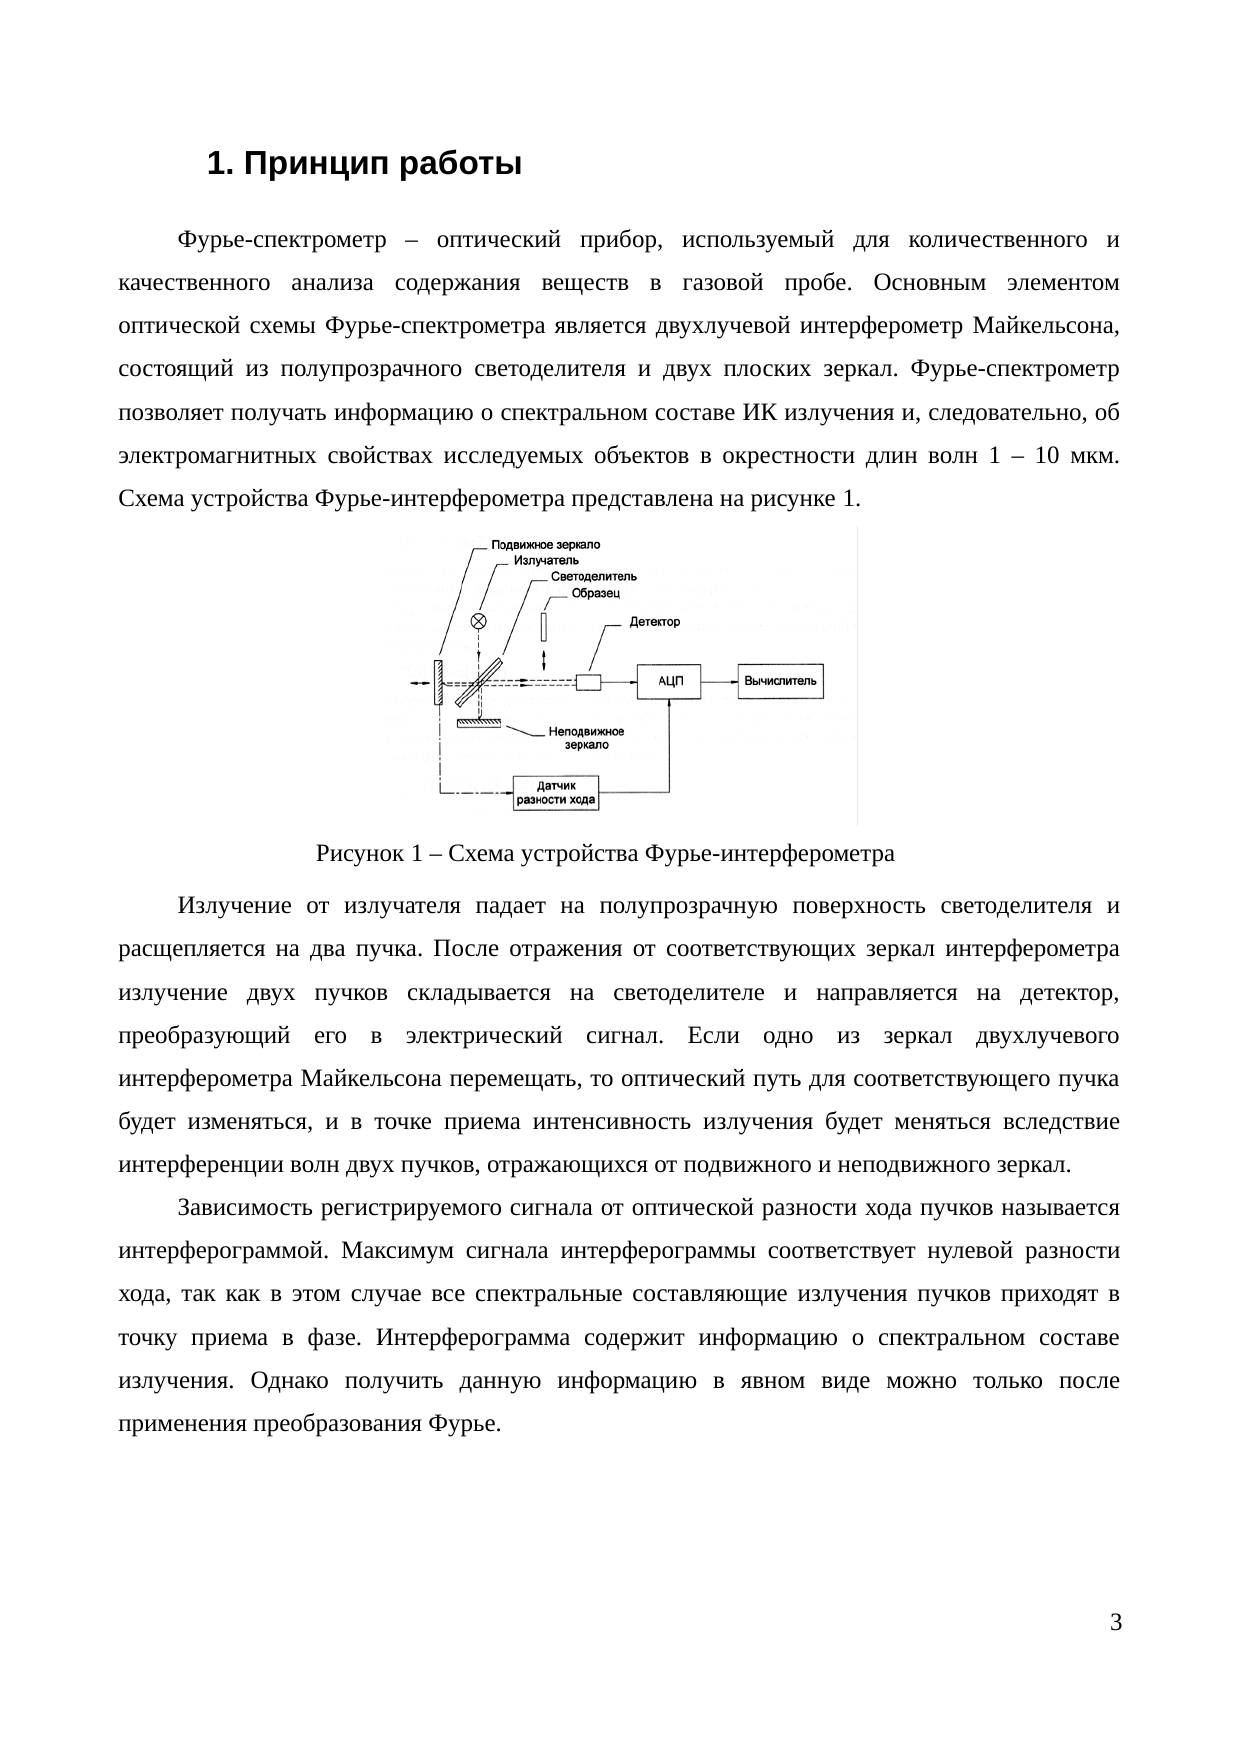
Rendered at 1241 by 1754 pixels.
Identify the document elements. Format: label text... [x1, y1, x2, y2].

text Рисунок 1 – Схема устройства Фурье-интерферометра [118, 838, 1093, 867]
text Фурье-спектрометр – оптический прибор, используемый для количественного и качественного анализа содержания веществ в газовой пробе. Основным элементом оптической схемы Фурье-спектрометра является двухлучевой интерферометр Майкельсона, состоящий из полупрозрачного светоделителя и двух плоских зеркал. Фурье-спектрометр позволяет получать информацию о спектральном составе ИК излучения и, следовательно, об электромагнитных свойствах исследуемых объектов в окрестности длин волн 1 – 10 мкм. Схема устройства Фурье-интерферометра представлена на рисунке 1. [118, 224, 1121, 512]
picture [382, 526, 858, 826]
subtitle Принцип работы [148, 143, 1093, 181]
text Излучение от излучателя падает на полупрозрачную поверхность светоделителя и расщепляется на два пучка. После отражения от соответствующих зеркал интерферометра излучение двух пучков складывается на светоделителе и направляется на детектор, преобразующий его в электрический сигнал. Если одно из зеркал двухлучевого интерферометра Майкельсона перемещать, то оптический путь для соответствующего пучка будет изменяться, и в точке приема интенсивность излучения будет меняться вследствие интерференции волн двух пучков, отражающихся от подвижного и неподвижного зеркал. [118, 890, 1121, 1178]
text Зависимость регистрируемого сигнала от оптической разности хода пучков называется интерферограммой. Максимум сигнала интерферограммы соответствует нулевой разности хода, так как в этом случае все спектральные составляющие излучения пучков приходят в точку приема в фазе. Интерферограмма содержит информацию о спектральном составе излучения. Однако получить данную информацию в явном виде можно только после применения преобразования Фурье. [118, 1192, 1121, 1437]
